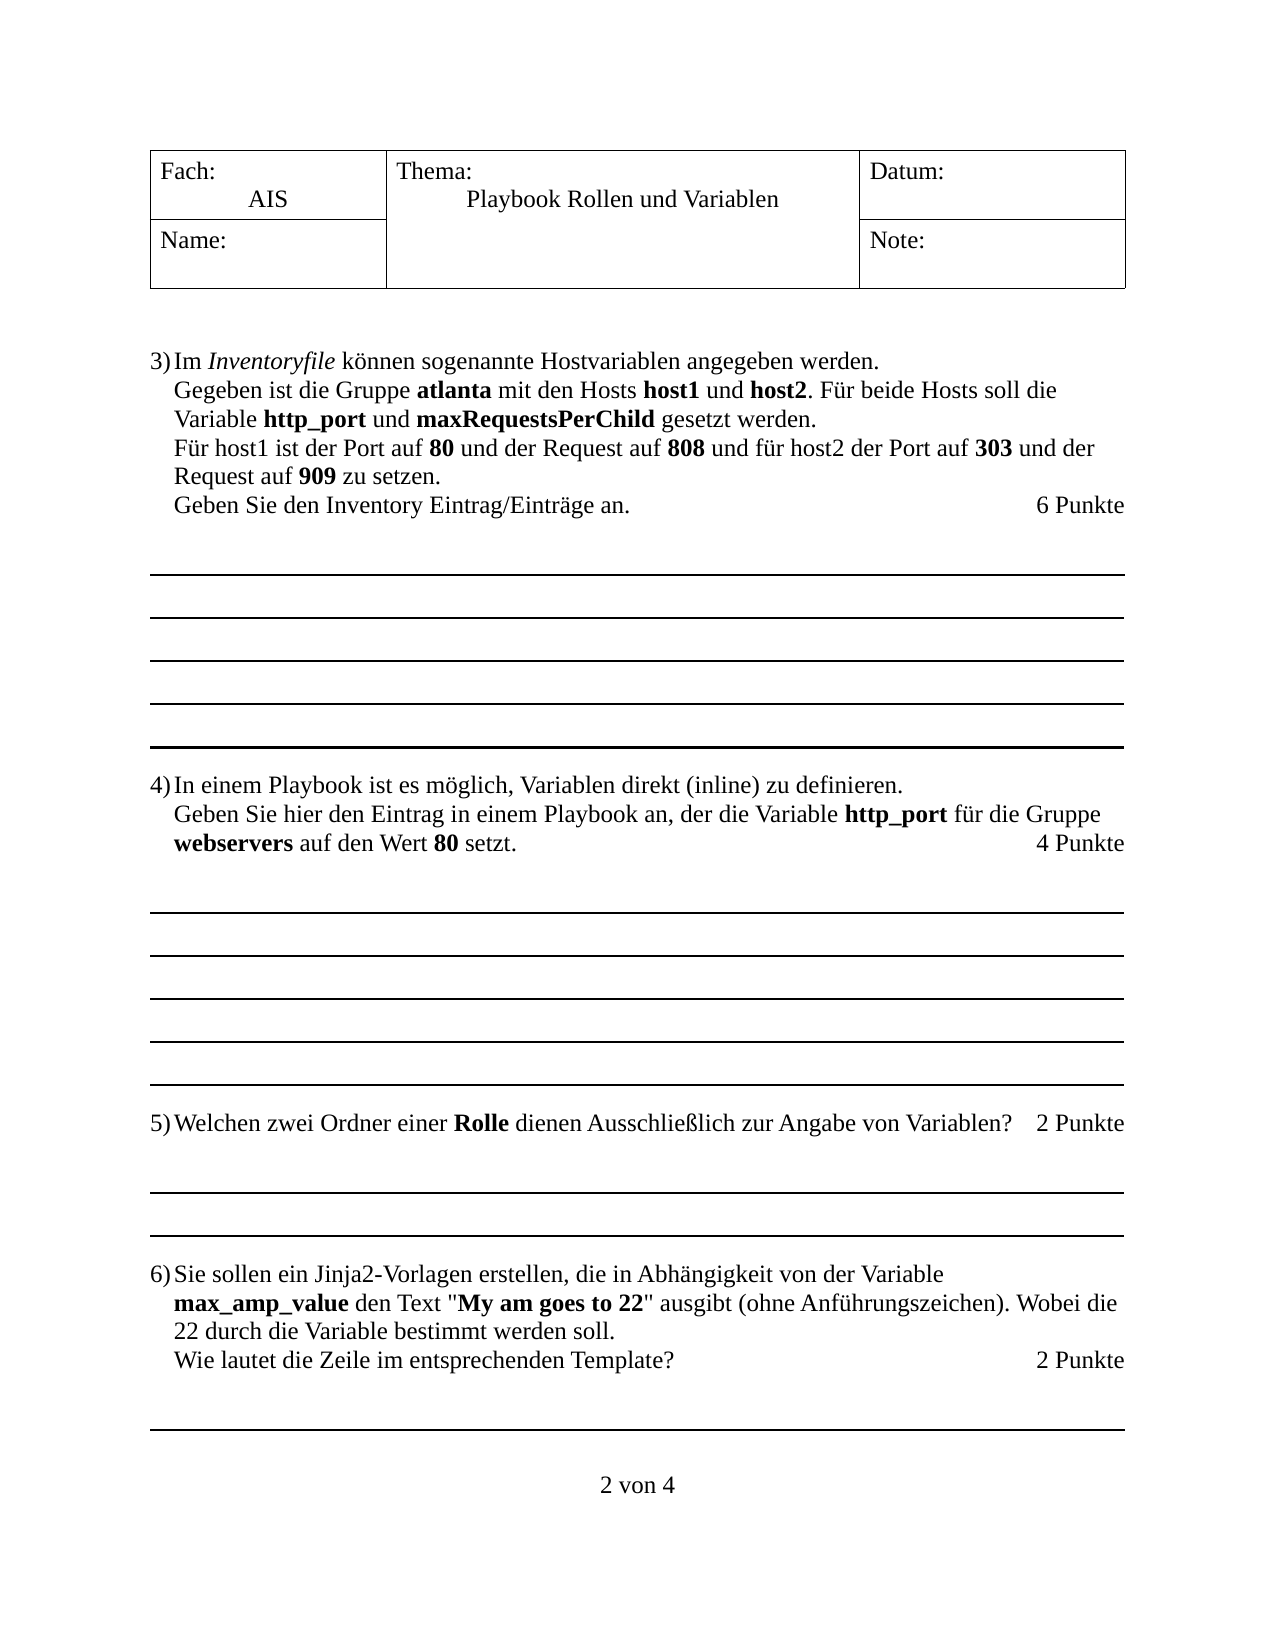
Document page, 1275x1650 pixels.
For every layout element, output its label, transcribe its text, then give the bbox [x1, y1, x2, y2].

list In einem Playbook ist es möglich, Variablen direkt (inline) zu definieren. Geben Sie hier den Eintrag in einem Playbook an, der die Variable http_port für die Gruppe webservers auf den Wert 80 setzt. 4 Punkte [150, 770, 1125, 857]
list Im Inventoryfile können sogenannte Hostvariablen angegeben werden. Gegeben ist die Gruppe atlanta mit den Hosts host1 und host2. Für beide Hosts soll die Variable http_port und maxRequestsPerChild gesetzt werden. Für host1 ist der Port auf 80 und der Request auf 808 und für host2 der Port auf 303 und der Request auf 909 zu setzen. Geben Sie den Inventory Eintrag/Einträge an. 6 Punkte [150, 346, 1125, 519]
text - hosts: webservers vars: http_port: 80 [150, 874, 1125, 1090]
text [atlanta] [150, 537, 1125, 574]
list Welchen zwei Ordner einer Rolle dienen Ausschließlich zur Angabe von Variablen? 2 Punkte [150, 1108, 1125, 1137]
list Sie sollen ein Jinja2-Vorlagen erstellen, die in Abhängigkeit von der Variable max_amp_value den Text "My am goes to 22" ausgibt (ohne Anführungszeichen). Wobei die 22 durch die Variable bestimmt werden soll. Wie lautet die Zeile im entsprechenden Template? 2 Punkte [150, 1259, 1125, 1374]
text My amp goes to {{ max_amp_value }} [150, 1392, 1125, 1429]
text host1 http_port=80 maxRequestsPerChild=808 host2 http_port=303 maxRequestsPerChild=909 [150, 576, 1125, 752]
text [150, 1431, 1125, 1435]
text Im Verzeichnis defaults und vars. [150, 1155, 1125, 1241]
